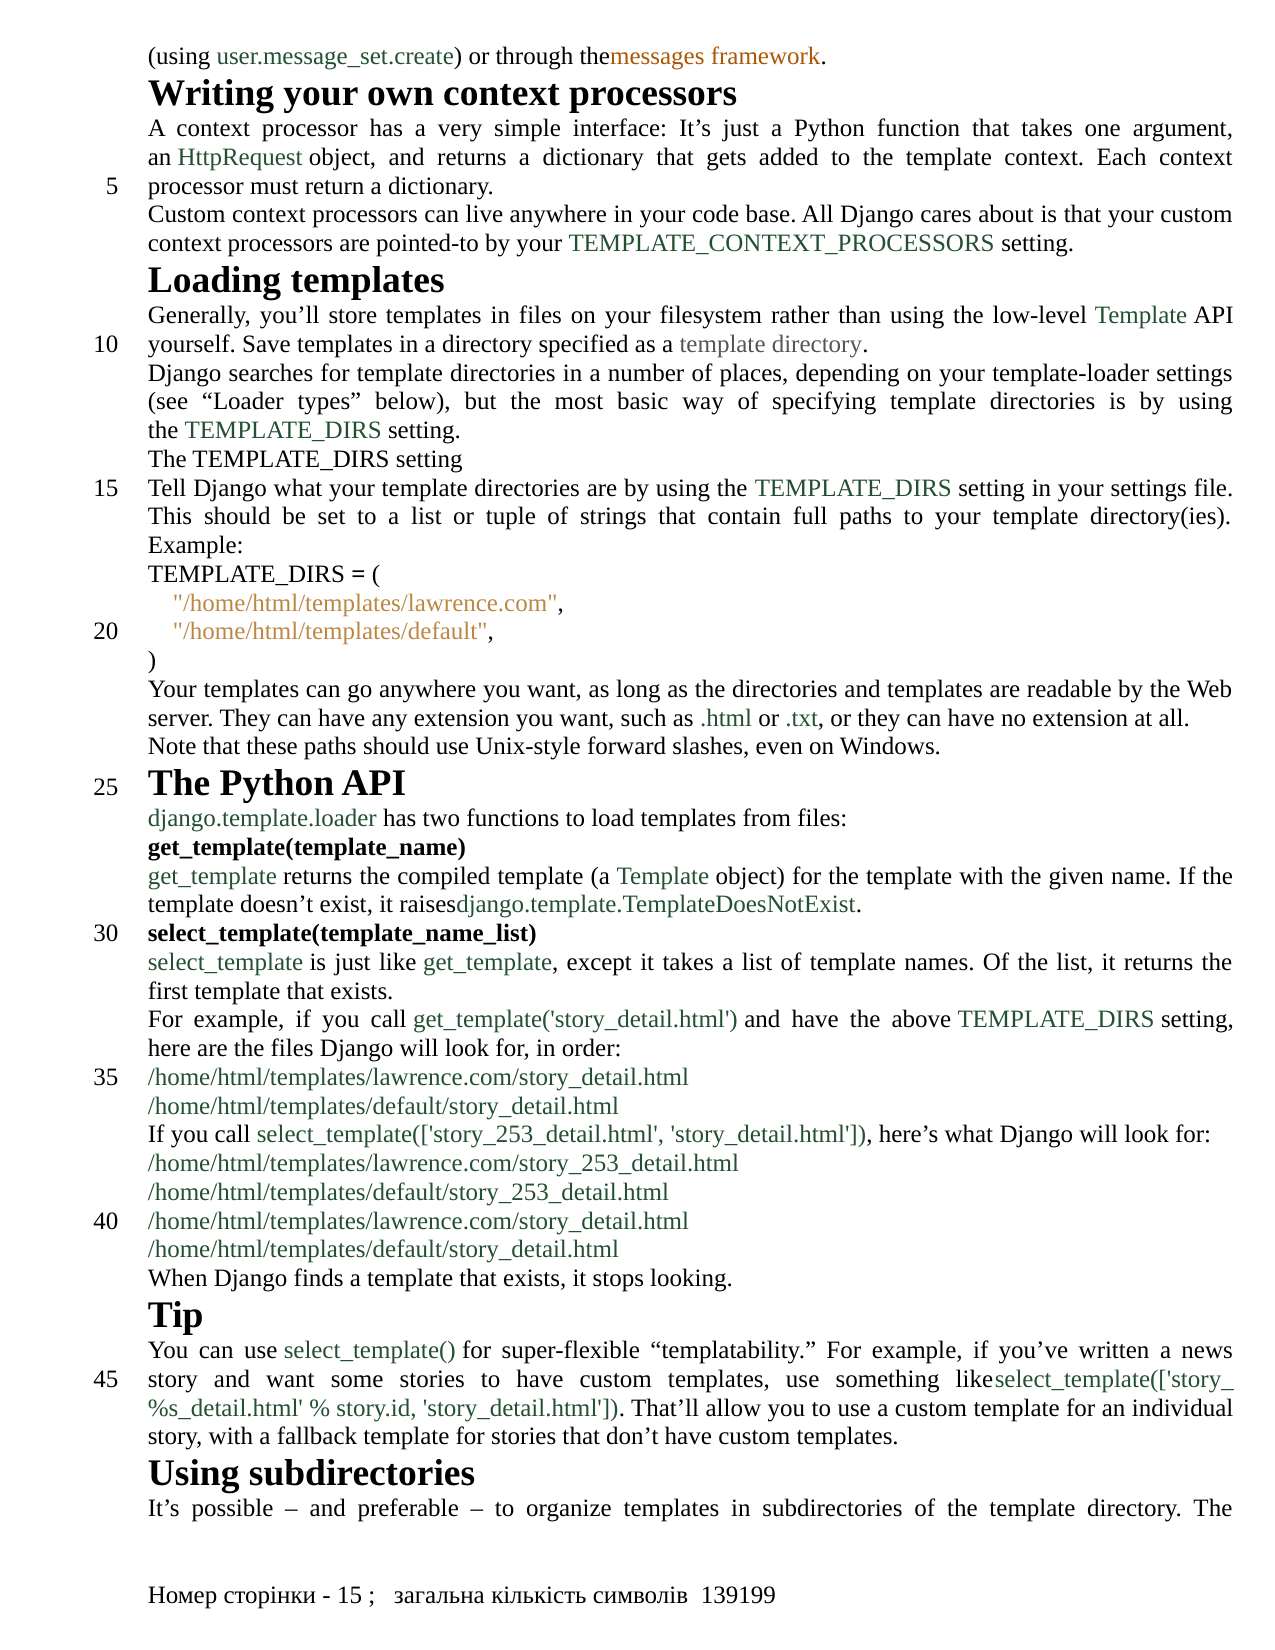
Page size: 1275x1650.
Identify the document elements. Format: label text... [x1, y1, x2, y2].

text TEMPLATE_DIRS = ( [148, 559, 1234, 588]
text django.template.loader has two functions to load templates from files: [148, 803, 1234, 832]
text /home/html/templates/lawrence.com/story_detail.html [148, 1206, 1234, 1234]
text select_template is just like get_template, except it takes a list of template names. Of the list, it returns the first template that exists. [148, 947, 1234, 1004]
text select_template(template_name_list) [148, 918, 1234, 947]
text Custom context processors can live anywhere in your code base. All Django cares about is that your custom context processors are pointed-to by your TEMPLATE_CONTEXT_PROCESSORS setting. [148, 199, 1234, 257]
text A context processor has a very simple interface: It’s just a Python function that takes one argument, an HttpRequest object, and returns a dictionary that gets added to the template context. Each context processor must return a dictionary. [148, 113, 1234, 199]
text It’s possible – and preferable – to organize templates in subdirectories of the template directory. The [148, 1493, 1234, 1522]
text Generally, you’ll store templates in files on your filesystem rather than using the low-level Template API yourself. Save templates in a directory specified as a template directory. [148, 300, 1234, 358]
text "/home/html/templates/default", [148, 616, 1234, 645]
text You can use select_template() for super-flexible “templatability.” For example, if you’ve written a news story and want some stories to have custom templates, use something likeselect_template(['story_%s_detail.html' % story.id, 'story_detail.html']). That’ll allow you to use a custom template for an individual story, with a fallback template for stories that don’t have custom templates. [148, 1335, 1234, 1450]
subtitle Loading templates [148, 257, 1234, 300]
text /home/html/templates/lawrence.com/story_253_detail.html [148, 1148, 1234, 1177]
subtitle Tip [148, 1292, 1234, 1335]
text When Django finds a template that exists, it stops looking. [148, 1263, 1234, 1292]
text Your templates can go anywhere you want, as long as the directories and templates are readable by the Web server. They can have any extension you want, such as .html or .txt, or they can have no extension at all. [148, 674, 1234, 731]
text Django searches for template directories in a number of places, depending on your template-loader settings (see “Loader types” below), but the most basic way of specifying template directories is by using the TEMPLATE_DIRS setting. [148, 358, 1234, 444]
text get_template returns the compiled template (a Template object) for the template with the given name. If the template doesn’t exist, it raisesdjango.template.TemplateDoesNotExist. [148, 861, 1234, 918]
text /home/html/templates/lawrence.com/story_detail.html [148, 1062, 1234, 1091]
text (using user.message_set.create) or through themessages framework. [148, 41, 1234, 70]
subtitle Using subdirectories [148, 1450, 1234, 1493]
text /home/html/templates/default/story_253_detail.html [148, 1177, 1234, 1206]
subtitle The Python API [148, 760, 1234, 803]
text Note that these paths should use Unix-style forward slashes, even on Windows. [148, 731, 1234, 760]
text Tell Django what your template directories are by using the TEMPLATE_DIRS setting in your settings file. This should be set to a list or tuple of strings that contain full paths to your template directory(ies). Example: [148, 473, 1234, 559]
text The TEMPLATE_DIRS setting [148, 444, 1234, 473]
subtitle Writing your own context processors [148, 70, 1234, 113]
text ) [148, 645, 1234, 674]
text /home/html/templates/default/story_detail.html [148, 1234, 1234, 1263]
text /home/html/templates/default/story_detail.html [148, 1091, 1234, 1119]
text For example, if you call get_template('story_detail.html') and have the above TEMPLATE_DIRS setting, here are the files Django will look for, in order: [148, 1004, 1234, 1062]
text "/home/html/templates/lawrence.com", [148, 588, 1234, 616]
text If you call select_template(['story_253_detail.html', 'story_detail.html']), here’s what Django will look for: [148, 1119, 1234, 1148]
text get_template(template_name) [148, 832, 1234, 861]
